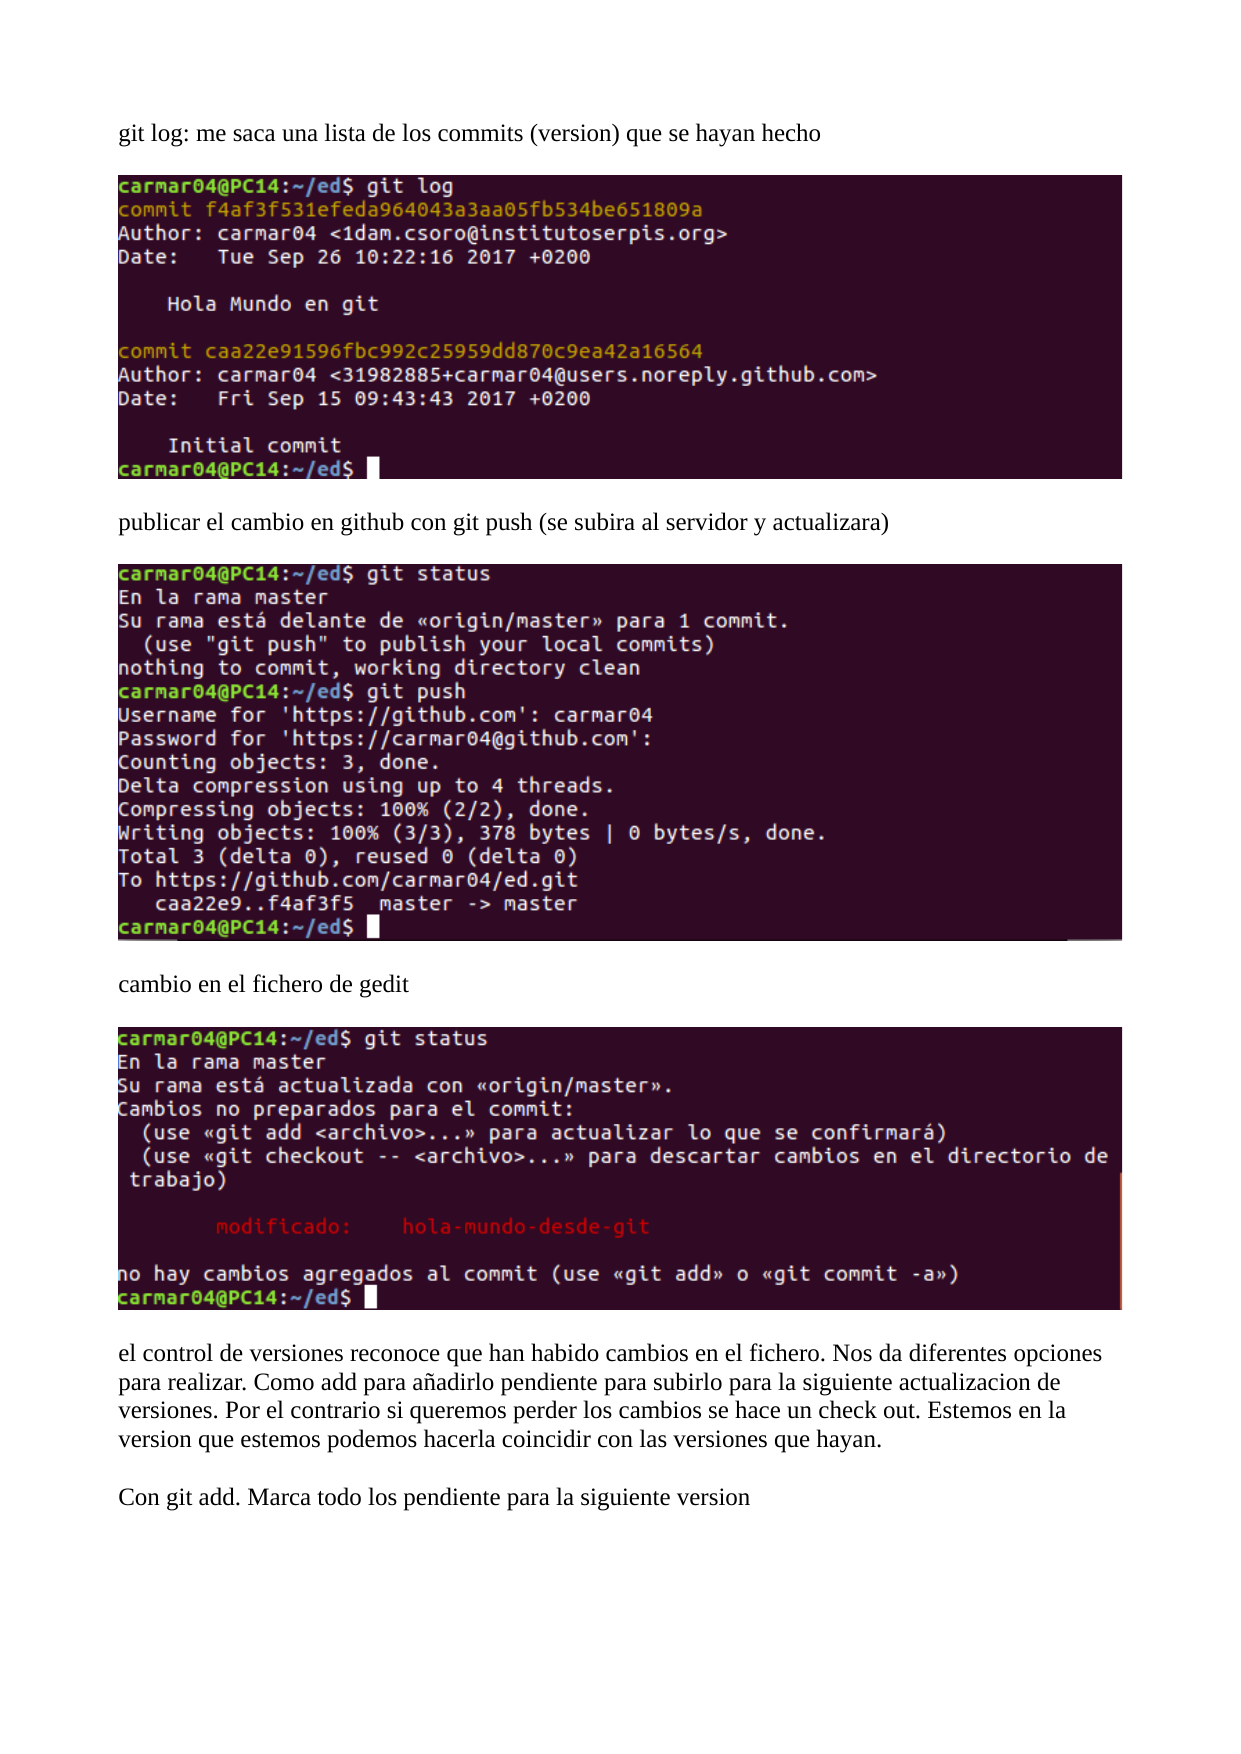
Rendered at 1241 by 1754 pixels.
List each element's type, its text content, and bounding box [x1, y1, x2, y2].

text Con git add. Marca todo los pendiente para la siguiente version [118, 1482, 1122, 1511]
picture [118, 175, 1123, 479]
text el control de versiones reconoce que han habido cambios en el fichero. Nos da diferentes opciones para realizar. Como add para añadirlo pendiente para subirlo para la siguiente actualizacion de versiones. Por el contrario si queremos perder los cambios se hace un check out. Estemos en la version que estemos podemos hacerla coincidir con las versiones que hayan. [118, 1338, 1122, 1453]
text cambio en el fichero de gedit [118, 969, 1122, 998]
text git log: me saca una lista de los commits (version) que se hayan hecho [118, 118, 1122, 147]
picture [118, 564, 1123, 941]
picture [118, 1027, 1123, 1310]
text publicar el cambio en github con git push (se subira al servidor y actualizara) [118, 507, 1122, 536]
